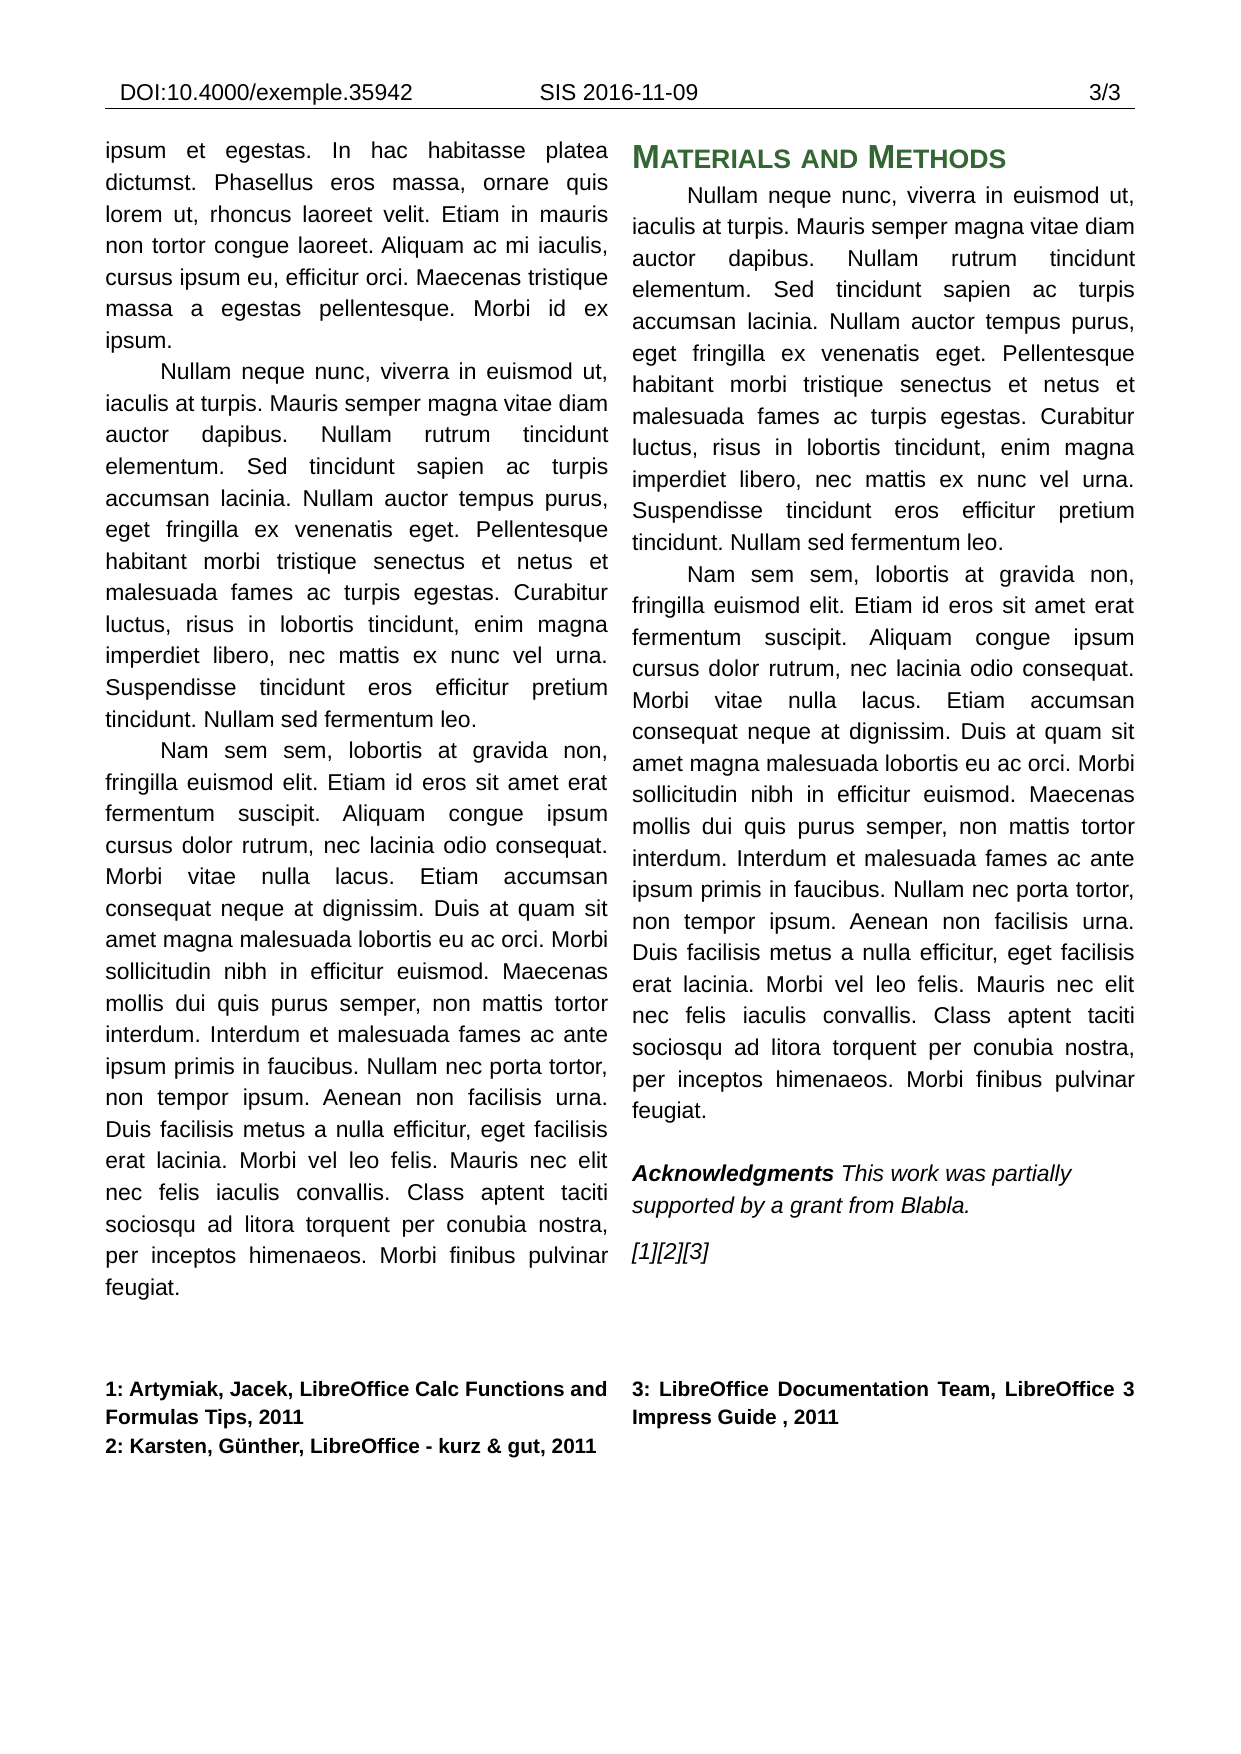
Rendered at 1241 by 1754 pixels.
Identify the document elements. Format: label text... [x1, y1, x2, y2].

text [1][2][3] [632, 1238, 1135, 1264]
text Nullam neque nunc, viverra in euismod ut, iaculis at turpis. Mauris semper magna vitae diam auctor dapibus. Nullam rutrum tincidunt elementum. Sed tincidunt sapien ac turpis accumsan lacinia. Nullam auctor tempus purus, eget fringilla ex venenatis eget. Pellentesque habitant morbi tristique senectus et netus et malesuada fames ac turpis egestas. Curabitur luctus, risus in lobortis tincidunt, enim magna imperdiet libero, nec mattis ex nunc vel urna. Suspendisse tincidunt eros efficitur pretium tincidunt. Nullam sed fermentum leo. [105, 358, 608, 732]
text 1: Artymiak, Jacek, LibreOffice Calc Functions and Formulas Tips, 2011 [105, 1376, 608, 1429]
text 2: Karsten, Günther, LibreOffice - kurz & gut, 2011 [105, 1434, 608, 1458]
text 3: LibreOffice Documentation Team, LibreOffice 3 Impress Guide , 2011 [632, 1376, 1135, 1429]
text ipsum et egestas. In hac habitasse platea dictumst. Phasellus eros massa, ornare quis lorem ut, rhoncus laoreet velit. Etiam in mauris non tortor congue laoreet. Aliquam ac mi iaculis, cursus ipsum eu, efficitur orci. Maecenas tristique massa a egestas pellentesque. Morbi id ex ipsum. [105, 137, 608, 353]
text Nam sem sem, lobortis at gravida non, fringilla euismod elit. Etiam id eros sit amet erat fermentum suscipit. Aliquam congue ipsum cursus dolor rutrum, nec lacinia odio consequat. Morbi vitae nulla lacus. Etiam accumsan consequat neque at dignissim. Duis at quam sit amet magna malesuada lobortis eu ac orci. Morbi sollicitudin nibh in efficitur euismod. Maecenas mollis dui quis purus semper, non mattis tortor interdum. Interdum et malesuada fames ac ante ipsum primis in faucibus. Nullam nec porta tortor, non tempor ipsum. Aenean non facilisis urna. Duis facilisis metus a nulla efficitur, eget facilisis erat lacinia. Morbi vel leo felis. Mauris nec elit nec felis iaculis convallis. Class aptent taciti sociosqu ad litora torquent per conubia nostra, per inceptos himenaeos. Morbi finibus pulvinar feugiat. [105, 737, 608, 1300]
title Materials and Methods [632, 137, 1135, 176]
text Acknowledgments This work was partially supported by a grant from Blabla. [632, 1160, 1135, 1218]
text Nam sem sem, lobortis at gravida non, fringilla euismod elit. Etiam id eros sit amet erat fermentum suscipit. Aliquam congue ipsum cursus dolor rutrum, nec lacinia odio consequat. Morbi vitae nulla lacus. Etiam accumsan consequat neque at dignissim. Duis at quam sit amet magna malesuada lobortis eu ac orci. Morbi sollicitudin nibh in efficitur euismod. Maecenas mollis dui quis purus semper, non mattis tortor interdum. Interdum et malesuada fames ac ante ipsum primis in faucibus. Nullam nec porta tortor, non tempor ipsum. Aenean non facilisis urna. Duis facilisis metus a nulla efficitur, eget facilisis erat lacinia. Morbi vel leo felis. Mauris nec elit nec felis iaculis convallis. Class aptent taciti sociosqu ad litora torquent per conubia nostra, per inceptos himenaeos. Morbi finibus pulvinar feugiat. [632, 561, 1135, 1123]
text Nullam neque nunc, viverra in euismod ut, iaculis at turpis. Mauris semper magna vitae diam auctor dapibus. Nullam rutrum tincidunt elementum. Sed tincidunt sapien ac turpis accumsan lacinia. Nullam auctor tempus purus, eget fringilla ex venenatis eget. Pellentesque habitant morbi tristique senectus et netus et malesuada fames ac turpis egestas. Curabitur luctus, risus in lobortis tincidunt, enim magna imperdiet libero, nec mattis ex nunc vel urna. Suspendisse tincidunt eros efficitur pretium tincidunt. Nullam sed fermentum leo. [632, 182, 1135, 555]
